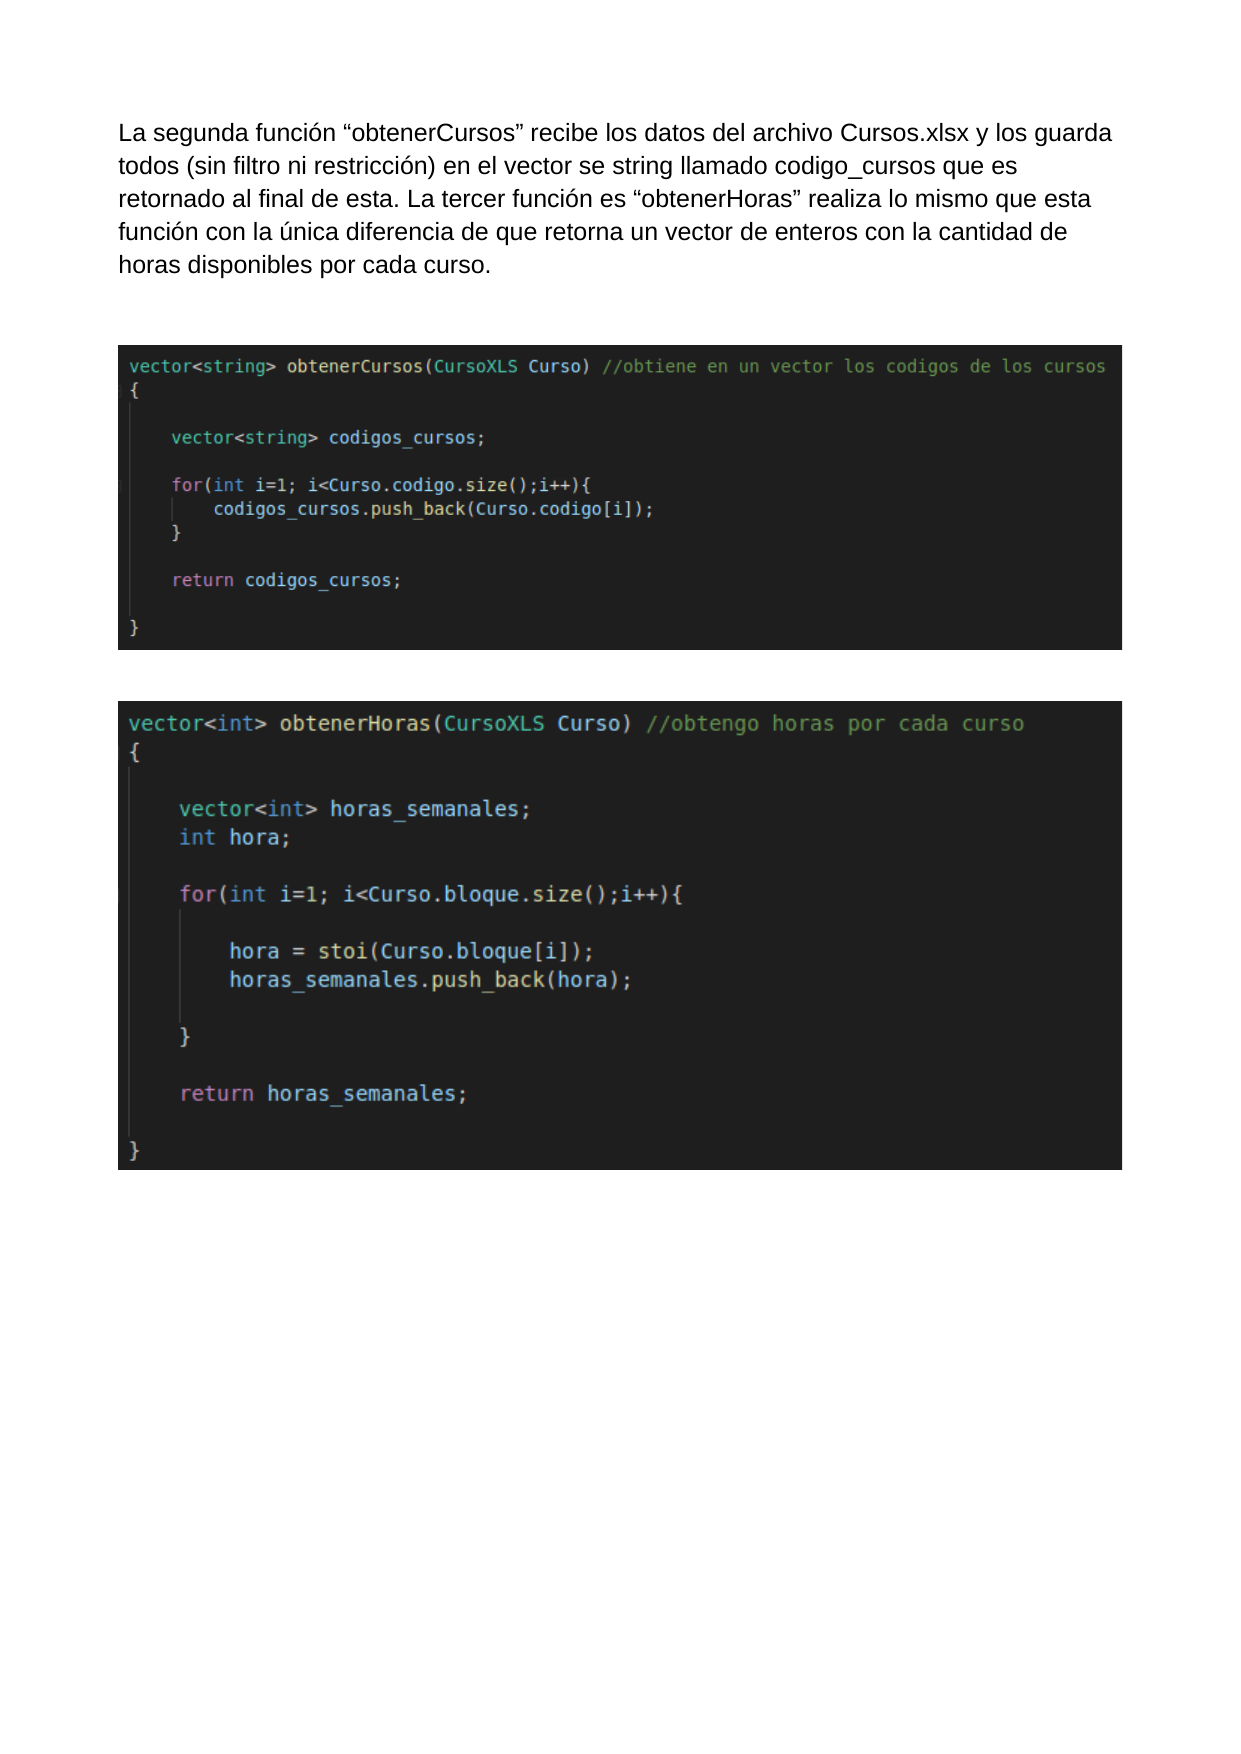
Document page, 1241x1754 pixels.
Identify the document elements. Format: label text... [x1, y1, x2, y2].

picture [118, 345, 1123, 650]
text La segunda función “obtenerCursos” recibe los datos del archivo Cursos.xlsx y los guarda todos (sin filtro ni restricción) en el vector se string llamado codigo_cursos que es retornado al final de esta. La tercer función es “obtenerHoras” realiza lo mismo que esta función con la única diferencia de que retorna un vector de enteros con la cantidad de horas disponibles por cada curso. [118, 118, 1122, 279]
picture [118, 701, 1123, 1170]
